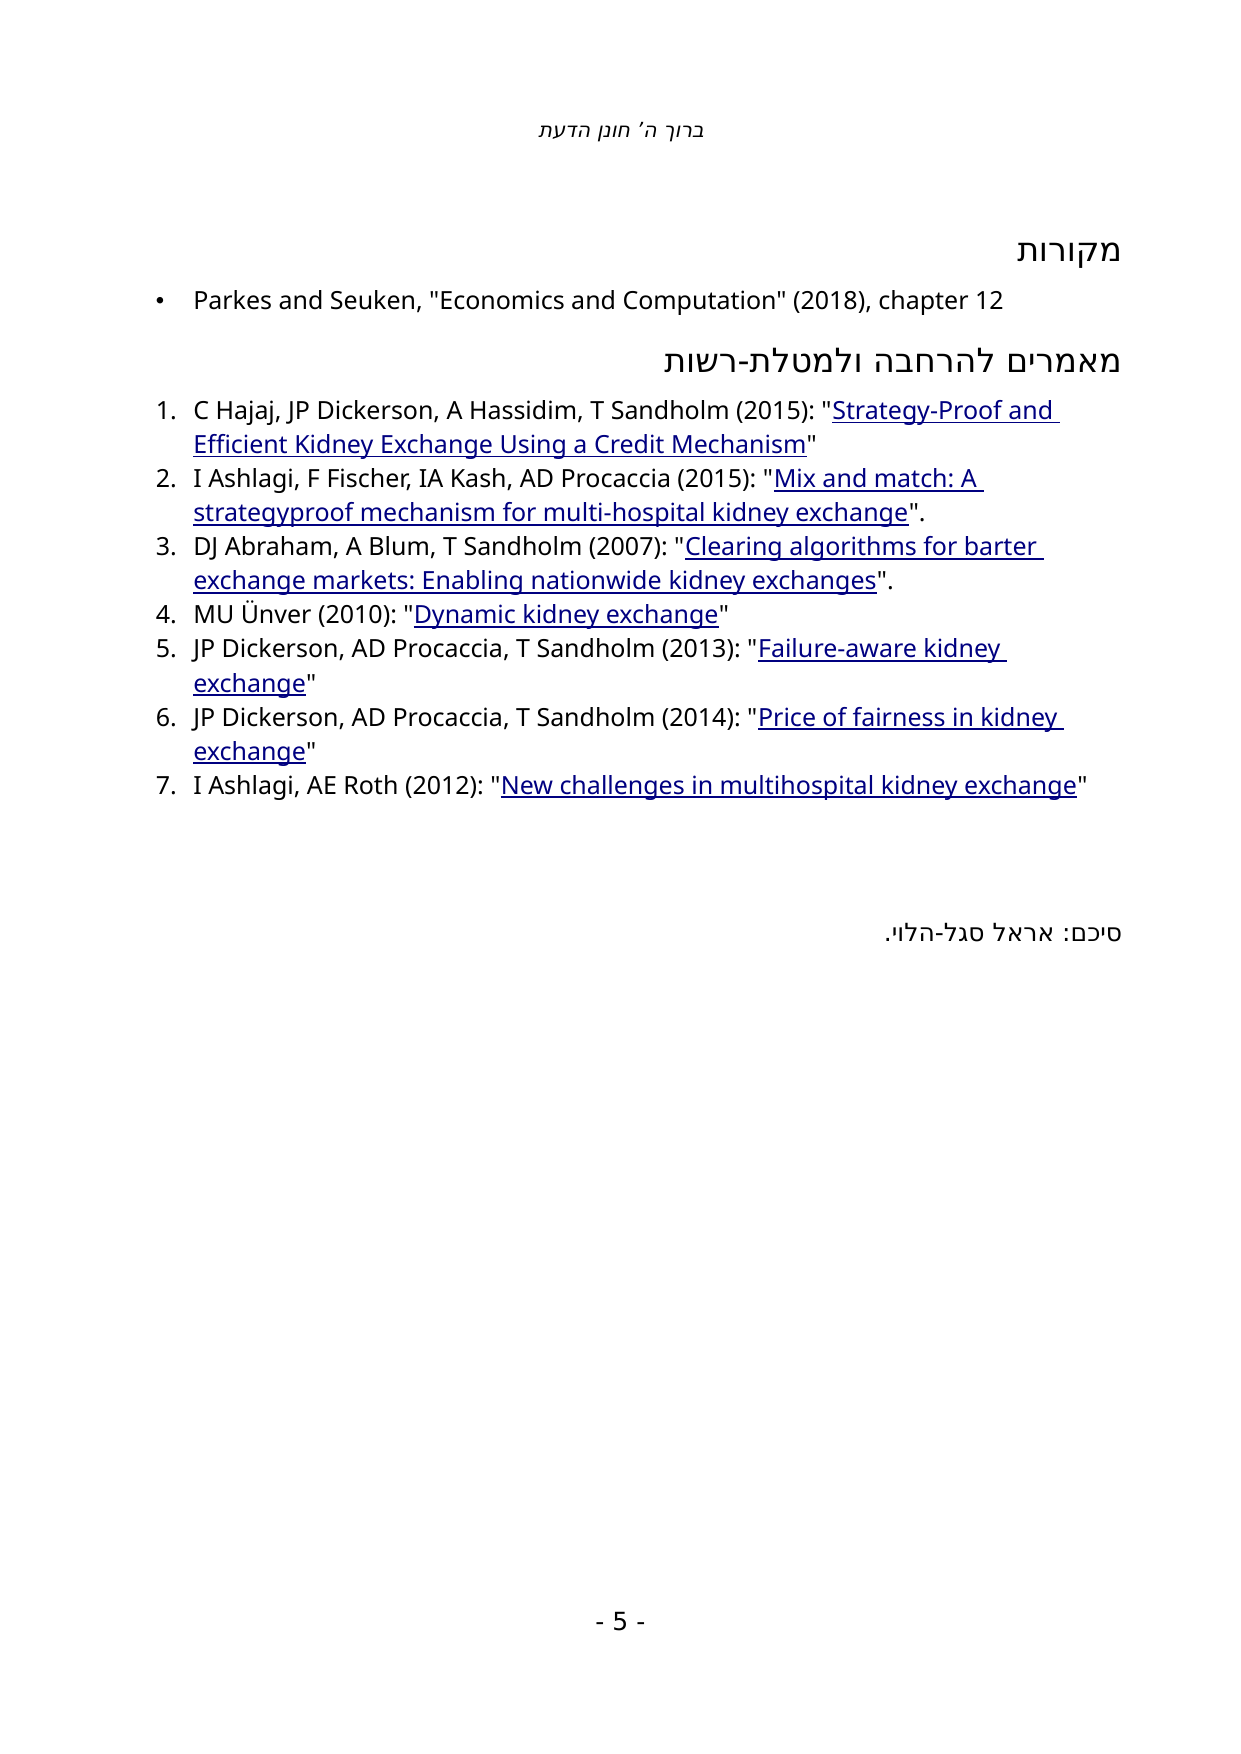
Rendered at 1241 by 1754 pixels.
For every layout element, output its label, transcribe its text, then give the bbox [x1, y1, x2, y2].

list I Ashlagi, AE Roth (2012): "New challenges in multihospital kidney exchange‏" [156, 767, 1122, 801]
list JP Dickerson, AD Procaccia, T Sandholm (2013): "Failure-aware kidney exchange‏" [156, 631, 1122, 699]
subtitle מקורות [118, 231, 1122, 270]
list Parkes and Seuken, "Economics and Computation" (2018), chapter 12 [156, 282, 1122, 316]
list C Hajaj, JP Dickerson, A Hassidim, T Sandholm (2015): "Strategy-Proof and Efficient Kidney Exchange Using a Credit Mechanism" [156, 393, 1122, 461]
subtitle מאמרים להרחבה ולמטלת-רשות [118, 341, 1122, 380]
list MU Ünver (2010): "Dynamic kidney exchange‏" [156, 597, 1122, 631]
list DJ Abraham, A Blum, T Sandholm (2007): "Clearing algorithms for barter exchange markets: Enabling nationwide kidney exchanges‏". [156, 529, 1122, 597]
text סיכם: אראל סגל-הלוי. [118, 918, 1122, 947]
list I Ashlagi, F Fischer, IA Kash, AD Procaccia (2015): "Mix and match: A strategyproof mechanism for multi-hospital kidney exchange". [156, 461, 1122, 529]
list JP Dickerson, AD Procaccia, T Sandholm (2014): "Price of fairness in kidney exchange‏" [156, 699, 1122, 767]
